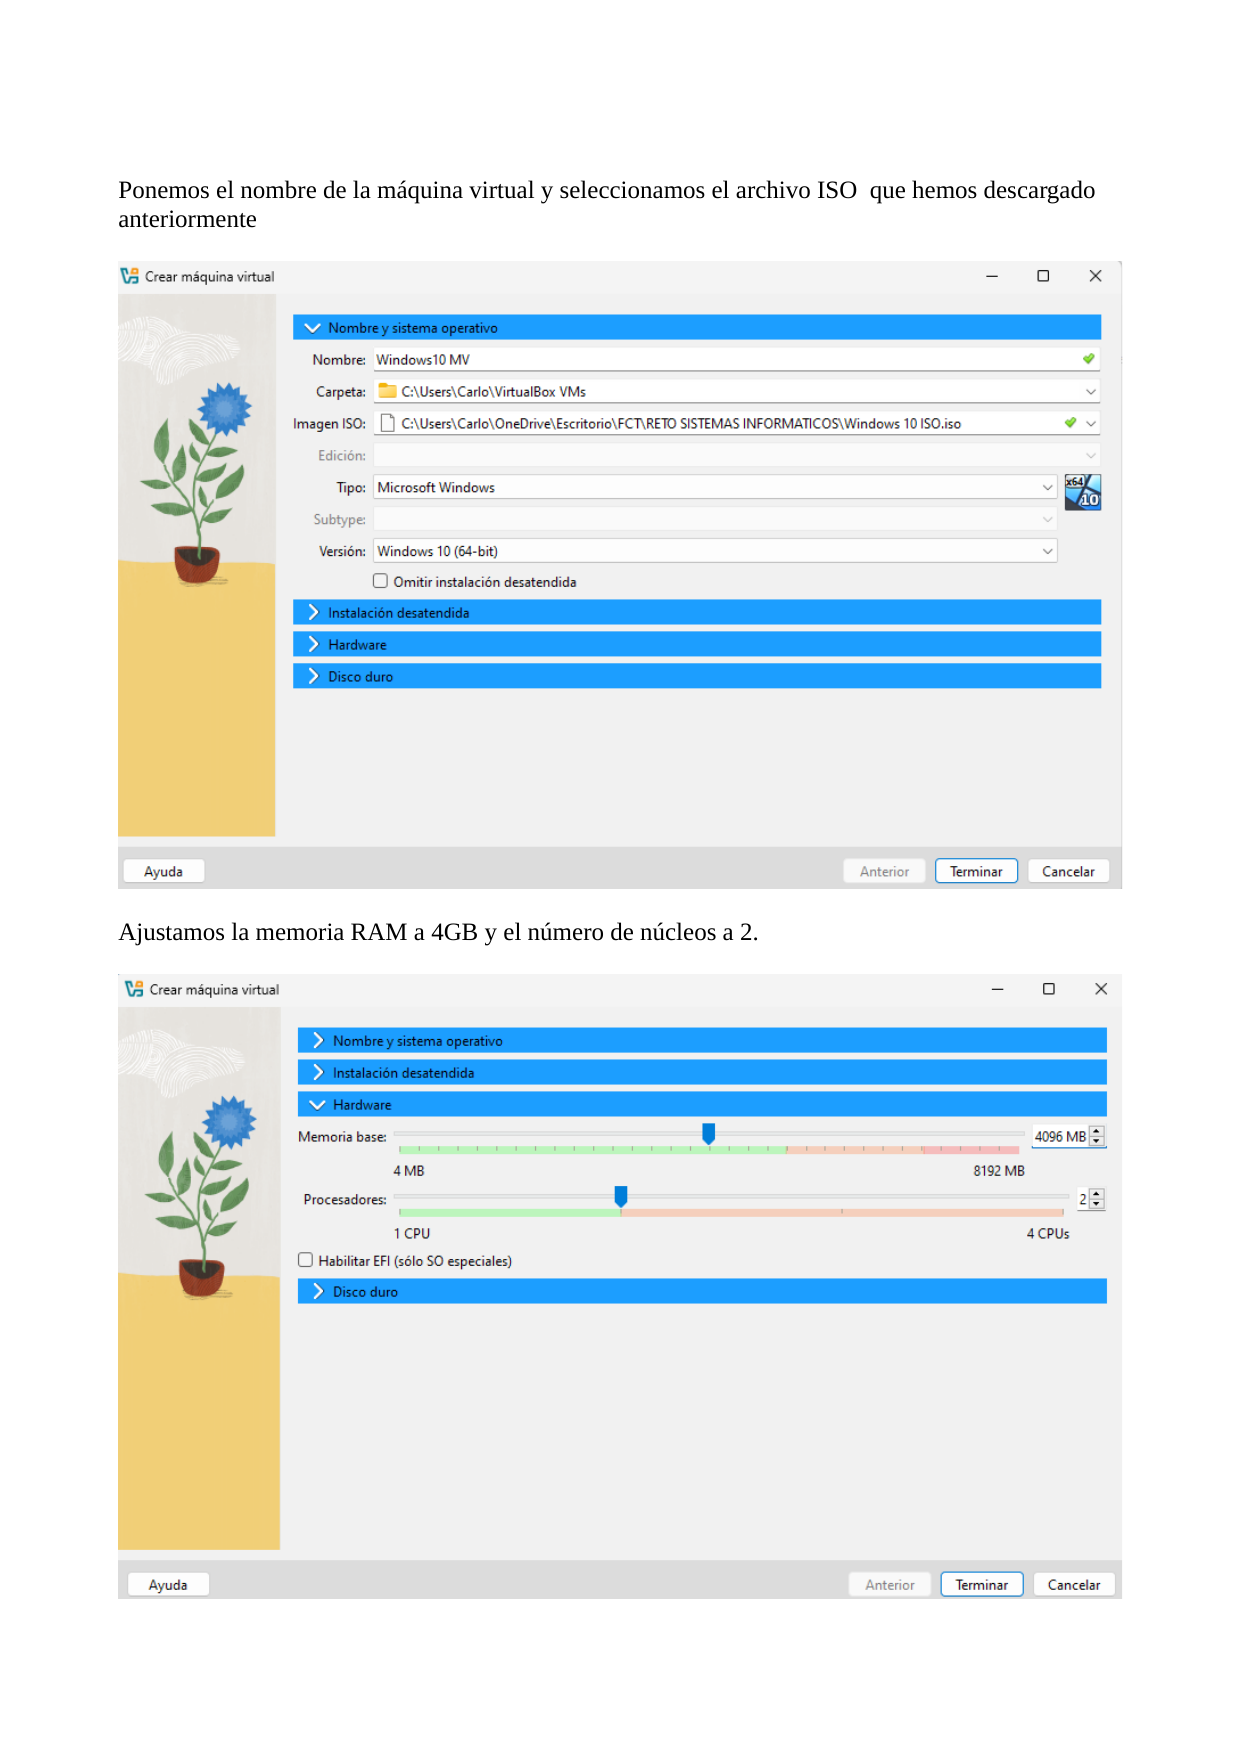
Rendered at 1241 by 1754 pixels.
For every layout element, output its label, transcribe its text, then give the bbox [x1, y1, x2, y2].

text Ponemos el nombre de la máquina virtual y seleccionamos el archivo ISO que hemos descargado anteriormente [118, 176, 1122, 233]
picture [118, 261, 1123, 889]
picture [118, 974, 1123, 1599]
text Ajustamos la memoria RAM a 4GB y el número de núcleos a 2. [118, 917, 1122, 946]
